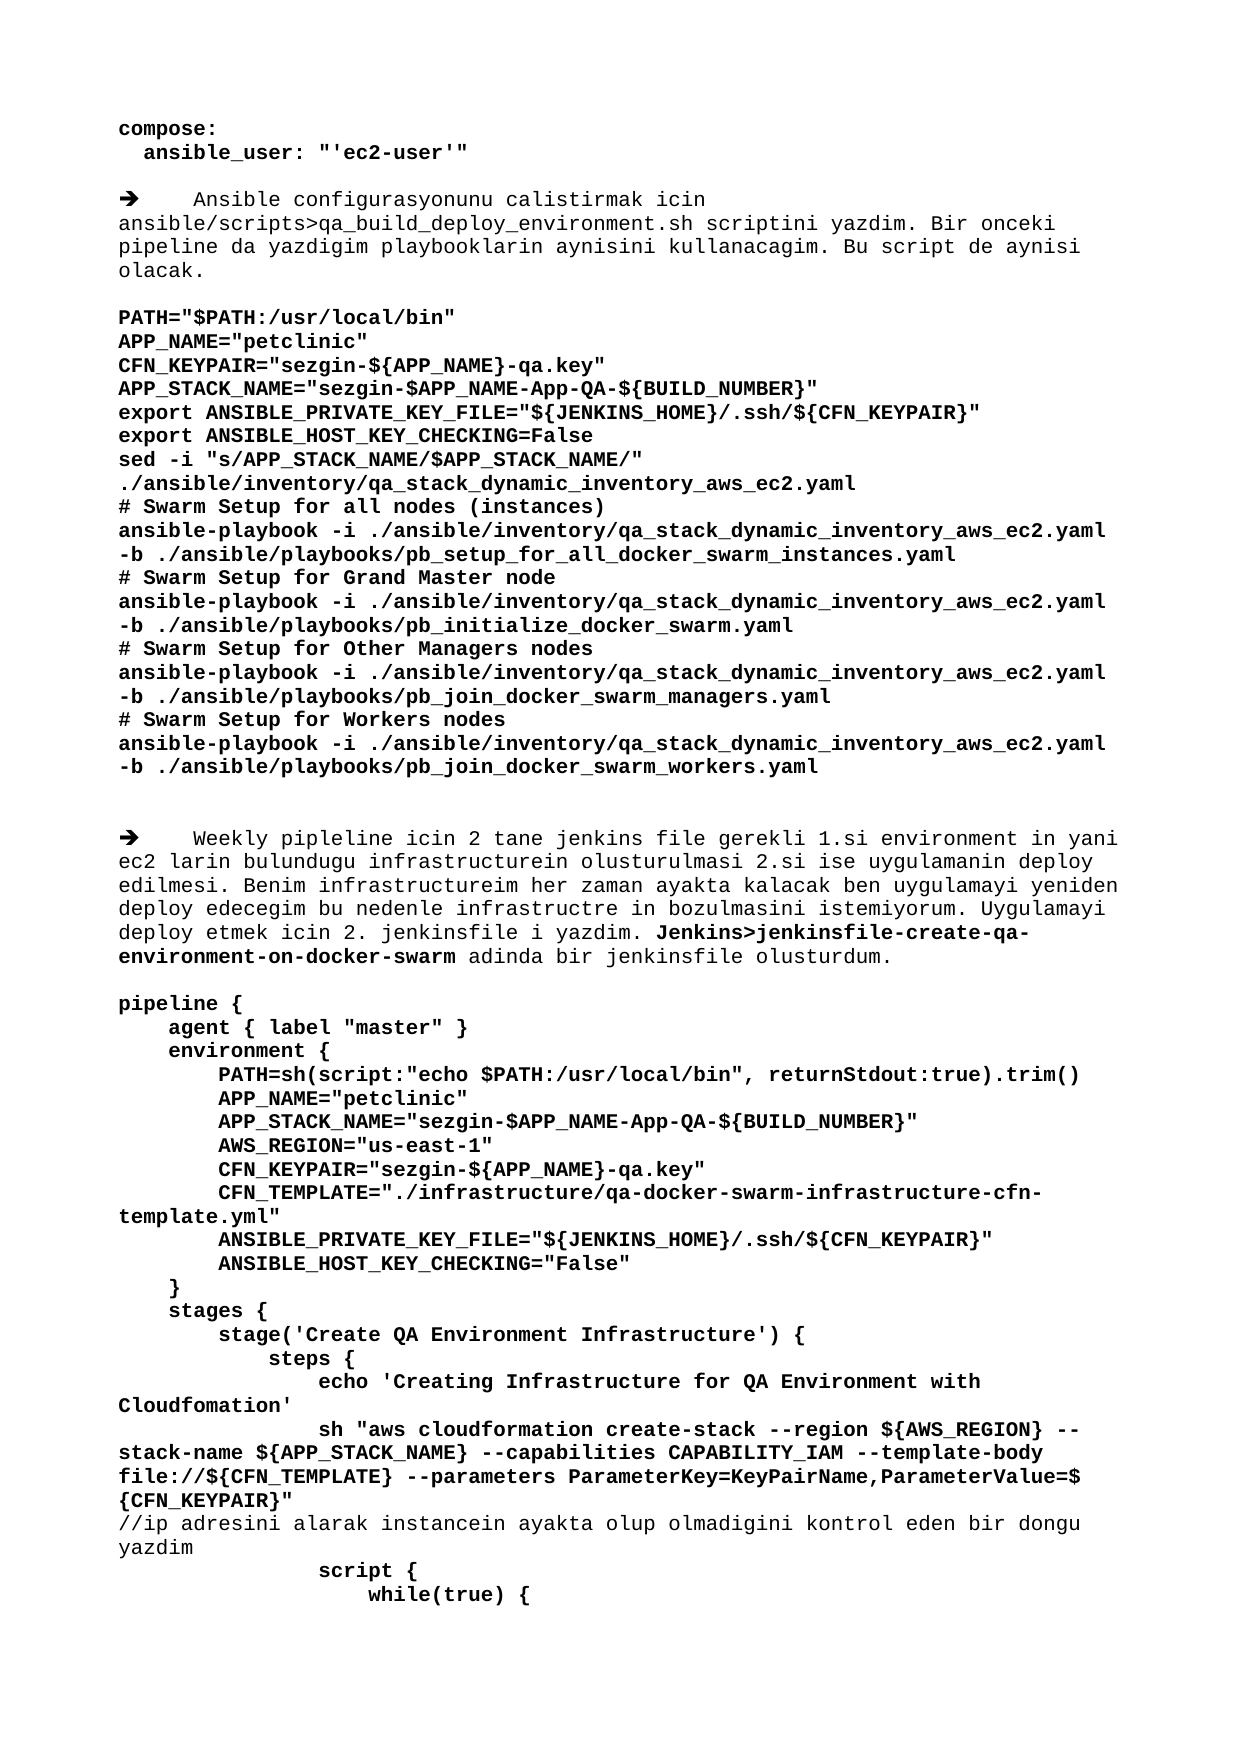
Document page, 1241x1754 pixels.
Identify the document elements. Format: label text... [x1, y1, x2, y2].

text APP_STACK_NAME="sezgin-$APP_NAME-App-QA-${BUILD_NUMBER}" [118, 378, 1122, 402]
text ansible-playbook -i ./ansible/inventory/qa_stack_dynamic_inventory_aws_ec2.yaml -b ./ansible/playbooks/pb_join_docker_swarm_workers.yaml [118, 733, 1122, 780]
text # Swarm Setup for Workers nodes [118, 709, 1122, 733]
text CFN_TEMPLATE="./infrastructure/qa-docker-swarm-infrastructure-cfn-template.yml" [118, 1182, 1122, 1229]
text PATH="$PATH:/usr/local/bin" [118, 307, 1122, 331]
text sed -i "s/APP_STACK_NAME/$APP_STACK_NAME/" ./ansible/inventory/qa_stack_dynamic_inventory_aws_ec2.yaml [118, 449, 1122, 496]
text APP_NAME="petclinic" [118, 1088, 1122, 1111]
text export ANSIBLE_HOST_KEY_CHECKING=False [118, 426, 1122, 449]
text sh "aws cloudformation create-stack --region ${AWS_REGION} --stack-name ${APP_STACK_NAME} --capabilities CAPABILITY_IAM --template-body file://${CFN_TEMPLATE} --parameters ParameterKey=KeyPairName,ParameterValue=${CFN_KEYPAIR}" [118, 1419, 1122, 1513]
text steps { [118, 1348, 1122, 1371]
text environment { [118, 1040, 1122, 1064]
text AWS_REGION="us-east-1" [118, 1135, 1122, 1158]
text export ANSIBLE_PRIVATE_KEY_FILE="${JENKINS_HOME}/.ssh/${CFN_KEYPAIR}" [118, 402, 1122, 426]
text ansible_user: "'ec2-user'" [118, 142, 1122, 165]
text script { [118, 1561, 1122, 1584]
text } [118, 1277, 1122, 1300]
text # Swarm Setup for Grand Master node [118, 567, 1122, 591]
text pipeline { [118, 993, 1122, 1017]
text compose: [118, 118, 1122, 142]
text APP_NAME="petclinic" [118, 331, 1122, 354]
text //ip adresini alarak instancein ayakta olup olmadigini kontrol eden bir dongu yazdim [118, 1513, 1122, 1561]
text APP_STACK_NAME="sezgin-$APP_NAME-App-QA-${BUILD_NUMBER}" [118, 1111, 1122, 1135]
text ansible-playbook -i ./ansible/inventory/qa_stack_dynamic_inventory_aws_ec2.yaml -b ./ansible/playbooks/pb_setup_for_all_docker_swarm_instances.yaml [118, 520, 1122, 567]
text CFN_KEYPAIR="sezgin-${APP_NAME}-qa.key" [118, 1158, 1122, 1182]
text stages { [118, 1300, 1122, 1324]
text agent { label "master" } [118, 1017, 1122, 1040]
list Ansible configurasyonunu calistirmak icin ansible/scripts>qa_build_deploy_environment.sh scriptini yazdim. Bir onceki pipeline da yazdigim playbooklarin aynisini kullanacagim. Bu script de aynisi olacak. [118, 189, 1122, 284]
text CFN_KEYPAIR="sezgin-${APP_NAME}-qa.key" [118, 354, 1122, 378]
text ansible-playbook -i ./ansible/inventory/qa_stack_dynamic_inventory_aws_ec2.yaml -b ./ansible/playbooks/pb_initialize_docker_swarm.yaml [118, 591, 1122, 638]
text echo 'Creating Infrastructure for QA Environment with Cloudfomation' [118, 1371, 1122, 1419]
text ansible-playbook -i ./ansible/inventory/qa_stack_dynamic_inventory_aws_ec2.yaml -b ./ansible/playbooks/pb_join_docker_swarm_managers.yaml [118, 662, 1122, 709]
list Weekly pipleline icin 2 tane jenkins file gerekli 1.si environment in yani ec2 larin bulundugu infrastructurein olusturulmasi 2.si ise uygulamanin deploy edilmesi. Benim infrastructureim her zaman ayakta kalacak ben uygulamayi yeniden deploy edecegim bu nedenle infrastructre in bozulmasini istemiyorum. Uygulamayi deploy etmek icin 2. jenkinsfile i yazdim. Jenkins>jenkinsfile-create-qa-environment-on-docker-swarm adinda bir jenkinsfile olusturdum. [118, 827, 1122, 969]
text # Swarm Setup for all nodes (instances) [118, 496, 1122, 520]
text ANSIBLE_PRIVATE_KEY_FILE="${JENKINS_HOME}/.ssh/${CFN_KEYPAIR}" [118, 1229, 1122, 1253]
text ANSIBLE_HOST_KEY_CHECKING="False" [118, 1253, 1122, 1277]
text # Swarm Setup for Other Managers nodes [118, 638, 1122, 662]
text while(true) { [118, 1584, 1122, 1608]
text stage('Create QA Environment Infrastructure') { [118, 1324, 1122, 1348]
text PATH=sh(script:"echo $PATH:/usr/local/bin", returnStdout:true).trim() [118, 1064, 1122, 1088]
